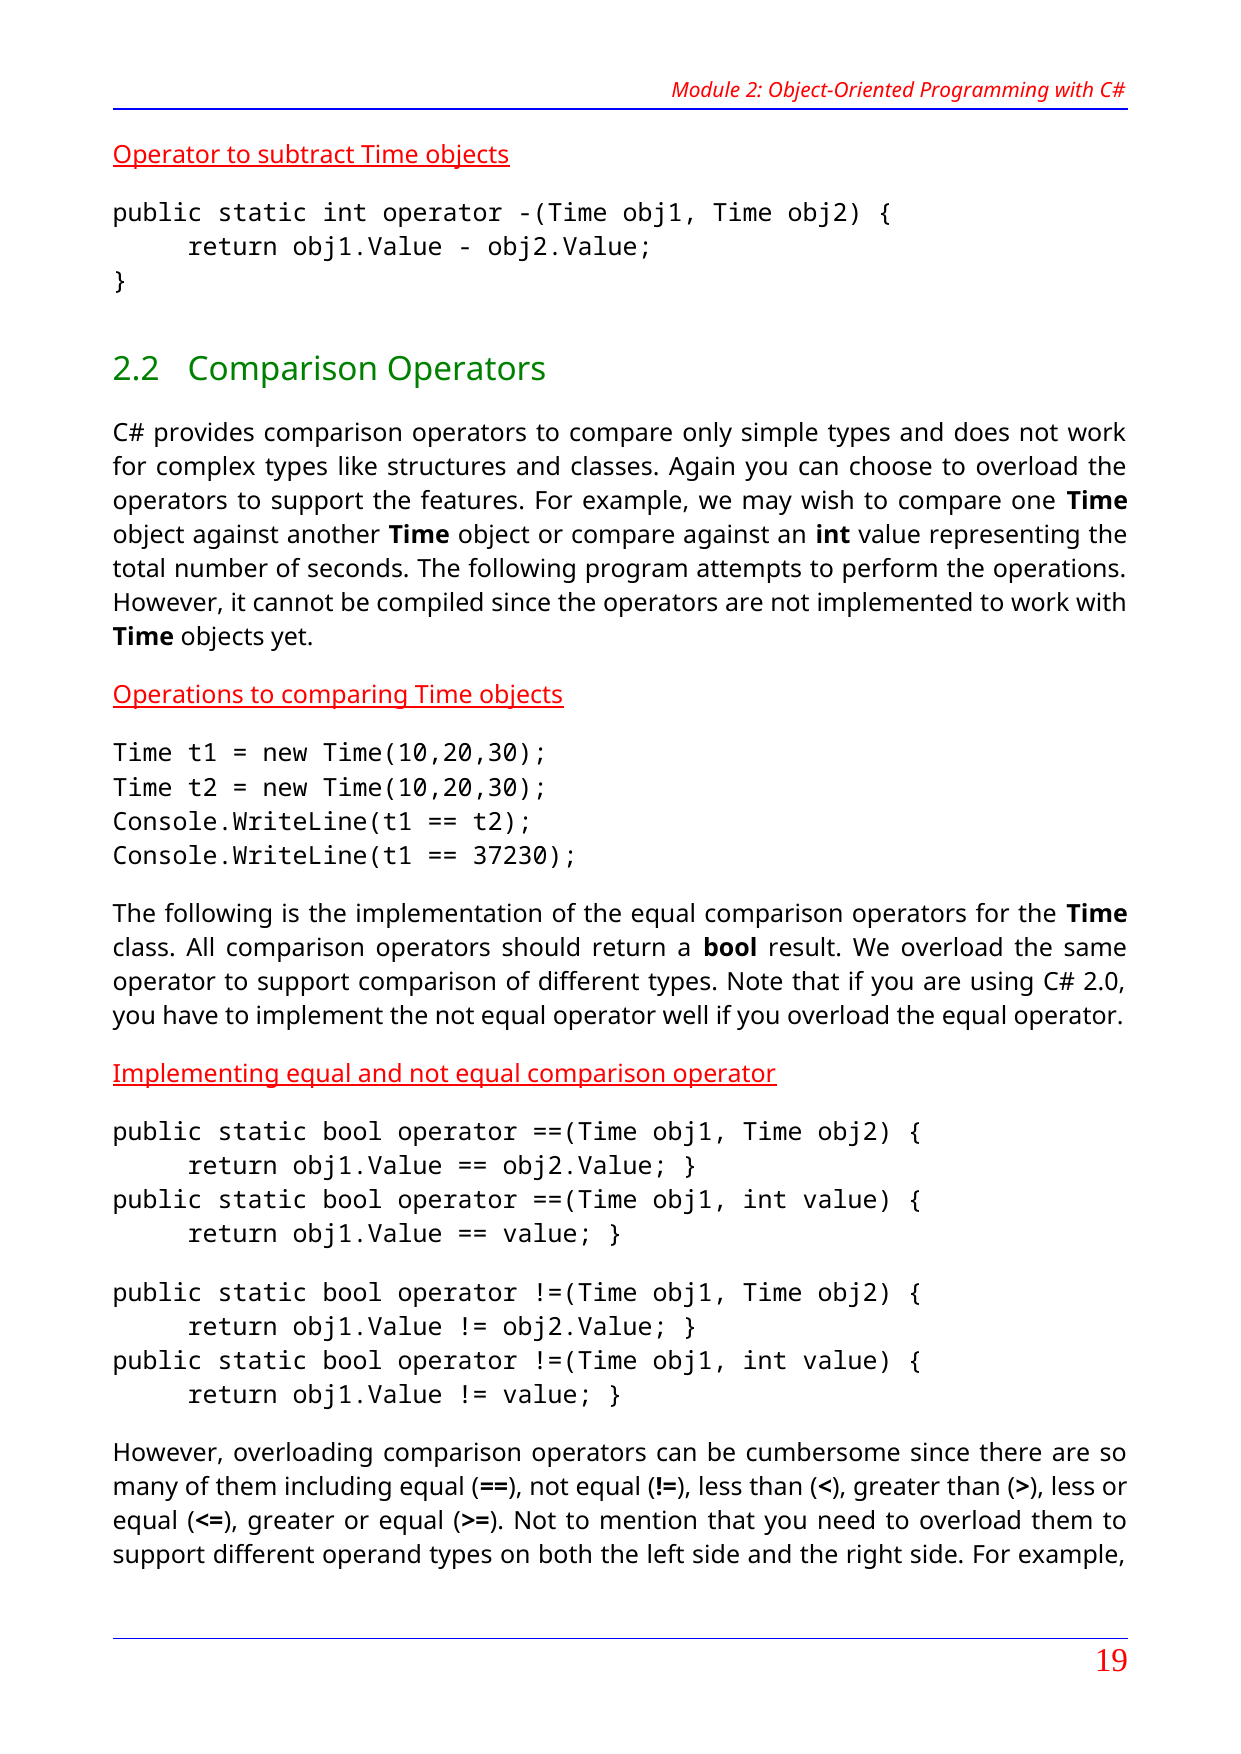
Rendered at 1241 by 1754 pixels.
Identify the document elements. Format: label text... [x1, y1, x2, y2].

text return obj1.Value != value; } [112, 1376, 1128, 1410]
text Console.WriteLine(t1 == t2); [112, 803, 1128, 837]
text The following is the implementation of the equal comparison operators for the Time class. All comparison operators should return a bool result. We overload the same operator to support comparison of different types. Note that if you are using C# 2.0, you have to implement the not equal operator well if you overload the equal operator. [112, 895, 1128, 1032]
text public static bool operator !=(Time obj1, Time obj2) { [112, 1274, 1128, 1308]
text return obj1.Value == obj2.Value; } [112, 1148, 1128, 1182]
text public static int operator -(Time obj1, Time obj2) { [112, 195, 1128, 229]
text C# provides comparison operators to compare only simple types and does not work for complex types like structures and classes. Again you can choose to overload the operators to support the features. For example, we may wish to compare one Time object against another Time object or compare against an int value representing the total number of seconds. The following program attempts to perform the operations. However, it cannot be compiled since the operators are not implemented to work with Time objects yet. [112, 414, 1128, 653]
text return obj1.Value != obj2.Value; } [112, 1308, 1128, 1342]
text Operator to subtract Time objects [112, 137, 1128, 171]
text public static bool operator ==(Time obj1, int value) { [112, 1182, 1128, 1216]
text Time t2 = new Time(10,20,30); [112, 769, 1128, 803]
text Time t1 = new Time(10,20,30); [112, 735, 1128, 769]
text public static bool operator !=(Time obj1, int value) { [112, 1342, 1128, 1376]
text 2.2 Comparison Operators [112, 345, 1128, 390]
text return obj1.Value == value; } [112, 1216, 1128, 1250]
text } [112, 263, 1128, 297]
text Console.WriteLine(t1 == 37230); [112, 837, 1128, 871]
text public static bool operator ==(Time obj1, Time obj2) { [112, 1114, 1128, 1148]
text return obj1.Value - obj2.Value; [112, 229, 1128, 263]
text However, overloading comparison operators can be cumbersome since there are so many of them including equal (==), not equal (!=), less than (<), greater than (>), less or equal (<=), greater or equal (>=). Not to mention that you need to overload them to support different operand types on both the left side and the right side. For example, [112, 1434, 1128, 1571]
text Implementing equal and not equal comparison operator [112, 1056, 1128, 1090]
text Operations to comparing Time objects [112, 677, 1128, 711]
